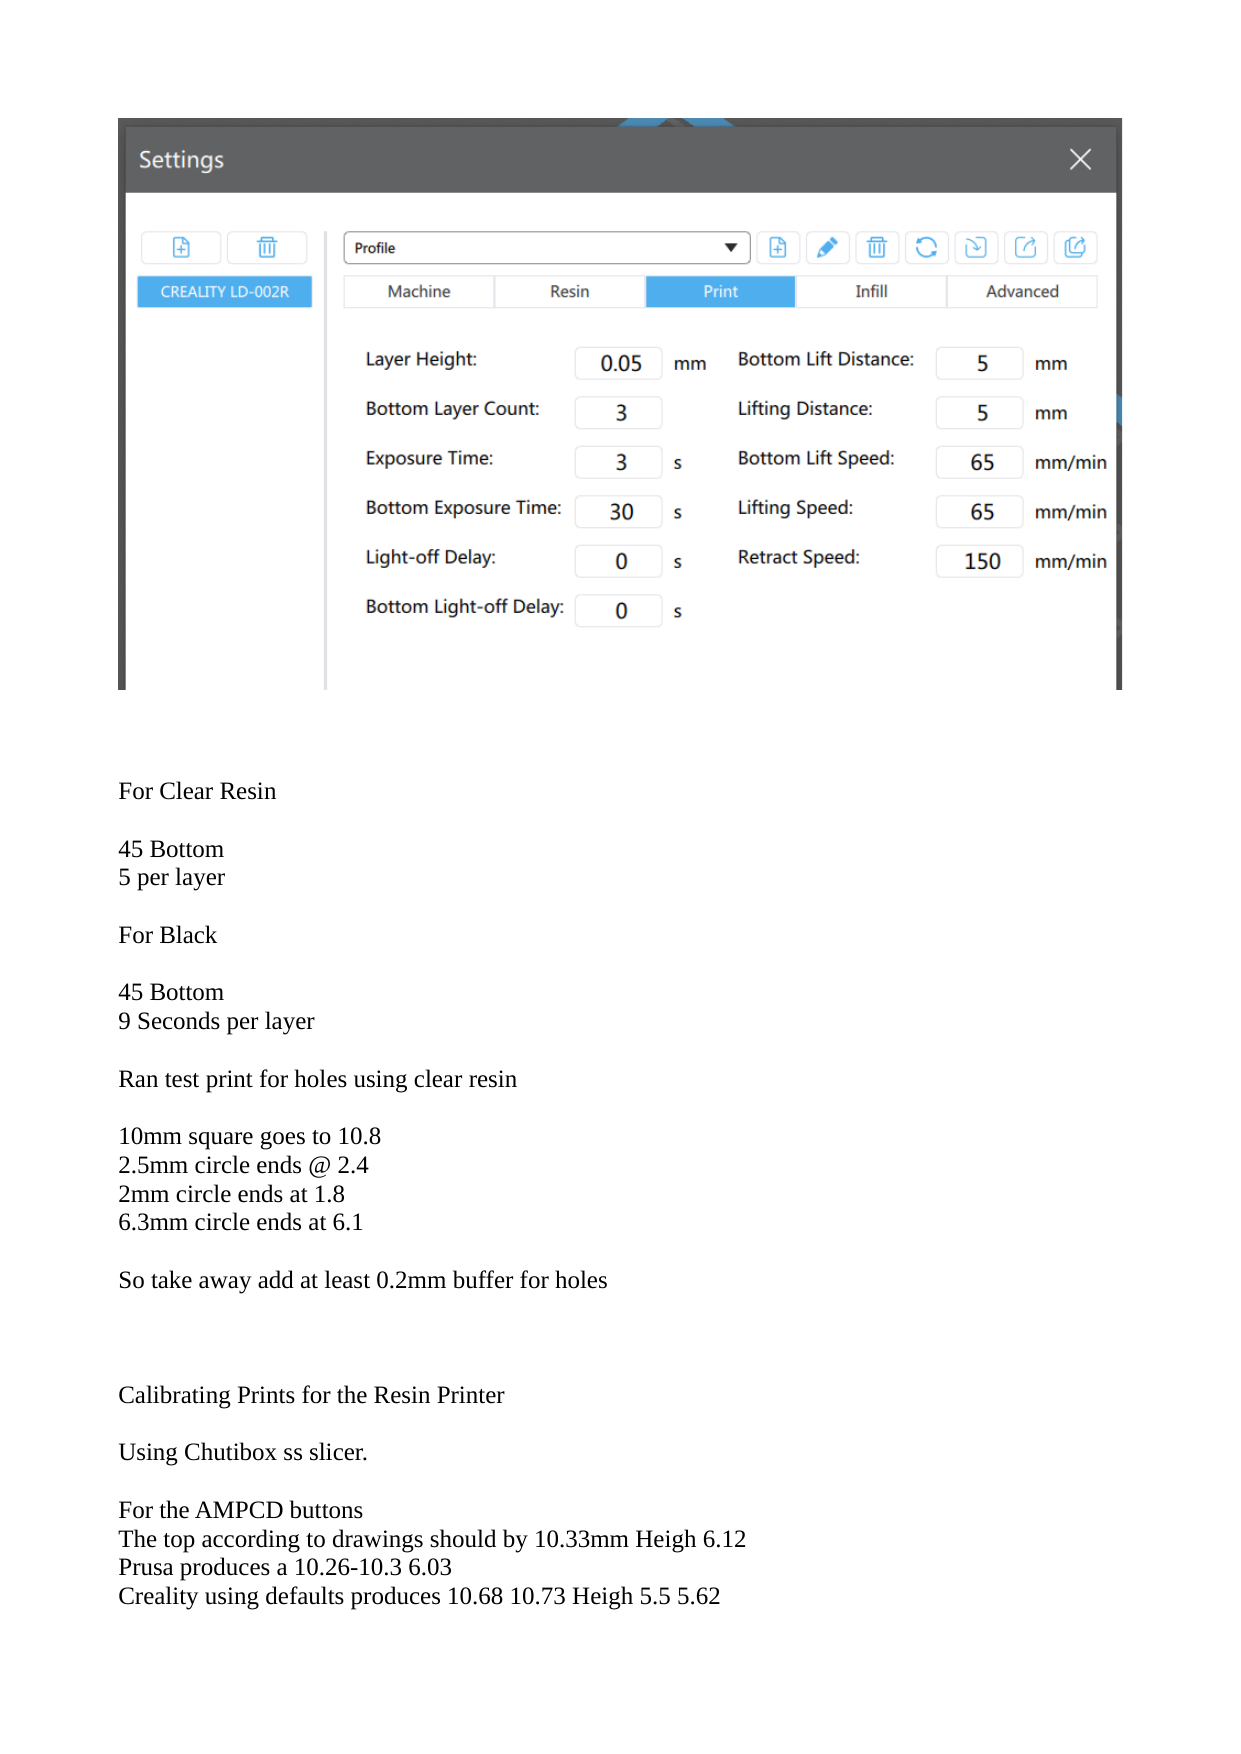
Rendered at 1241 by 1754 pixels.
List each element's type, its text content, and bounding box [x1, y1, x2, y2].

text Calibrating Prints for the Resin Printer [118, 1380, 1122, 1409]
text For the AMPCD buttons [118, 1495, 1122, 1524]
picture [118, 118, 1123, 690]
text Ran test print for holes using clear resin [118, 1064, 1122, 1092]
text So take away add at least 0.2mm buffer for holes [118, 1265, 1122, 1294]
text For Clear Resin [118, 776, 1122, 805]
text 9 Seconds per layer [118, 1006, 1122, 1035]
text 6.3mm circle ends at 6.1 [118, 1207, 1122, 1236]
text 2.5mm circle ends @ 2.4 [118, 1150, 1122, 1179]
text 45 Bottom [118, 834, 1122, 862]
text 45 Bottom [118, 977, 1122, 1006]
text 5 per layer [118, 862, 1122, 891]
text The top according to drawings should by 10.33mm Heigh 6.12 [118, 1524, 1122, 1552]
text For Black [118, 920, 1122, 949]
text Creality using defaults produces 10.68 10.73 Heigh 5.5 5.62 [118, 1581, 1122, 1610]
text 10mm square goes to 10.8 [118, 1121, 1122, 1150]
text Using Chutibox ss slicer. [118, 1437, 1122, 1466]
text Prusa produces a 10.26-10.3 6.03 [118, 1552, 1122, 1581]
text 2mm circle ends at 1.8 [118, 1179, 1122, 1207]
